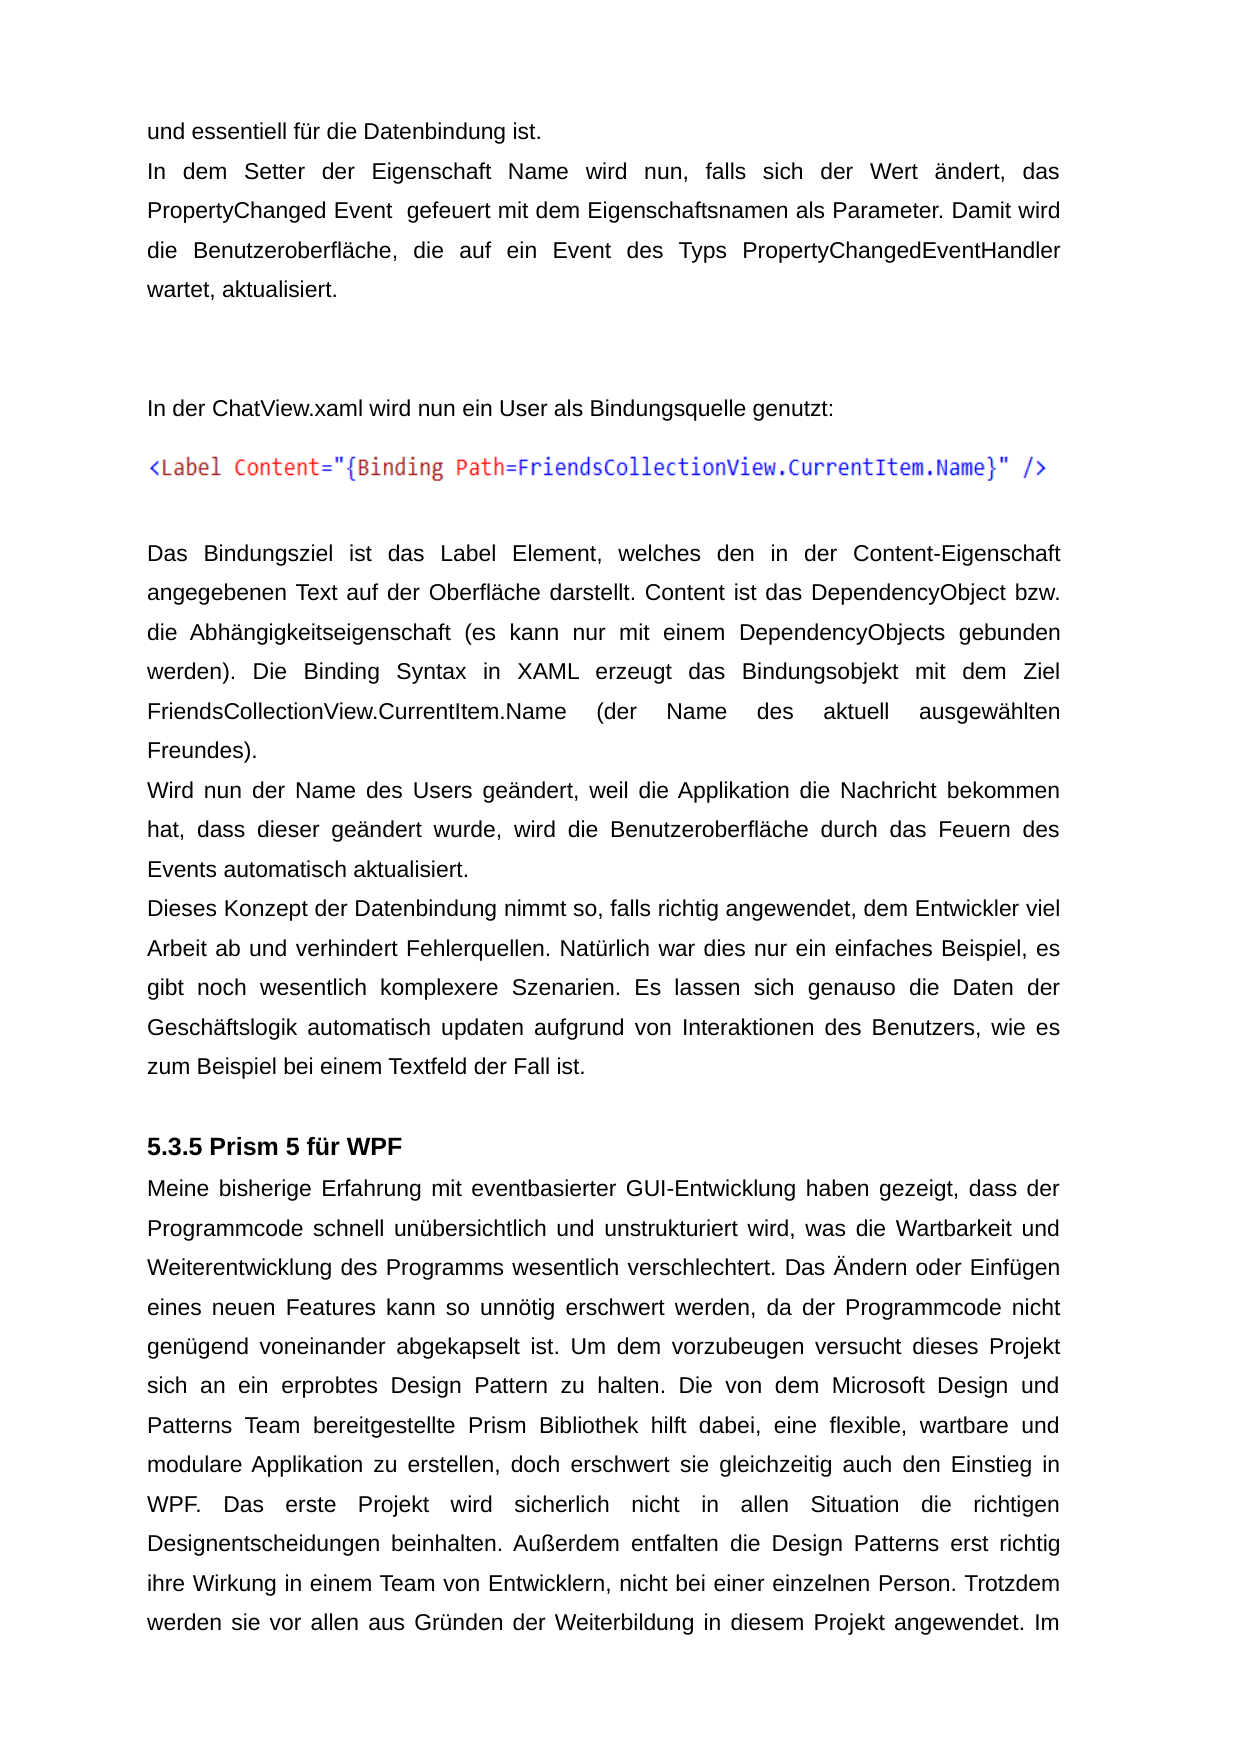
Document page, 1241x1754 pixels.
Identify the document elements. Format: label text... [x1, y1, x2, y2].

text Wird nun der Name des Users geändert, weil die Applikation die Nachricht bekommen hat, dass dieser geändert wurde, wird die Benutzeroberfläche durch das Feuern des Events automatisch aktualisiert. [147, 777, 1061, 882]
text und essentiell für die Datenbindung ist. [147, 118, 1061, 144]
text In dem Setter der Eigenschaft Name wird nun, falls sich der Wert ändert, das PropertyChanged Event gefeuert mit dem Eigenschaftsnamen als Parameter. Damit wird die Benutzeroberfläche, die auf ein Event des Typs PropertyChangedEventHandler wartet, aktualisiert. [147, 158, 1061, 302]
text Meine bisherige Erfahrung mit eventbasierter GUI-Entwicklung haben gezeigt, dass der Programmcode schnell unübersichtlich und unstrukturiert wird, was die Wartbarkeit und Weiterentwicklung des Programms wesentlich verschlechtert. Das Ändern oder Einfügen eines neuen Features kann so unnötig erschwert werden, da der Programmcode nicht genügend voneinander abgekapselt ist. Um dem vorzubeugen versucht dieses Projekt sich an ein erprobtes Design Pattern zu halten. Die von dem Microsoft Design und Patterns Team bereitgestellte Prism Bibliothek hilft dabei, eine flexible, wartbare und modulare Applikation zu erstellen, doch erschwert sie gleichzeitig auch den Einstieg in WPF. Das erste Projekt wird sicherlich nicht in allen Situation die richtigen Designentscheidungen beinhalten. Außerdem entfalten die Design Patterns erst richtig ihre Wirkung in einem Team von Entwicklern, nicht bei einer einzelnen Person. Trotzdem werden sie vor allen aus Gründen der Weiterbildung in diesem Projekt angewendet. Im [147, 1175, 1061, 1636]
text Das Bindungsziel ist das Label Element, welches den in der Content-Eigenschaft angegebenen Text auf der Oberfläche darstellt. Content ist das DependencyObject bzw. die Abhängigkeitseigenschaft (es kann nur mit einem DependencyObjects gebunden werden). Die Binding Syntax in XAML erzeugt das Bindungsobjekt mit dem Ziel FriendsCollectionView.CurrentItem.Name (der Name des aktuell ausgewählten Freundes). [147, 540, 1061, 763]
picture [140, 451, 1052, 488]
text In der ChatView.xaml wird nun ein User als Bindungsquelle genutzt: [147, 394, 1061, 421]
text 5.3.5 Prism 5 für WPF [147, 1132, 1061, 1161]
text Dieses Konzept der Datenbindung nimmt so, falls richtig angewendet, dem Entwickler viel Arbeit ab und verhindert Fehlerquellen. Natürlich war dies nur ein einfaches Beispiel, es gibt noch wesentlich komplexere Szenarien. Es lassen sich genauso die Daten der Geschäftslogik automatisch updaten aufgrund von Interaktionen des Benutzers, wie es zum Beispiel bei einem Textfeld der Fall ist. [147, 895, 1061, 1079]
